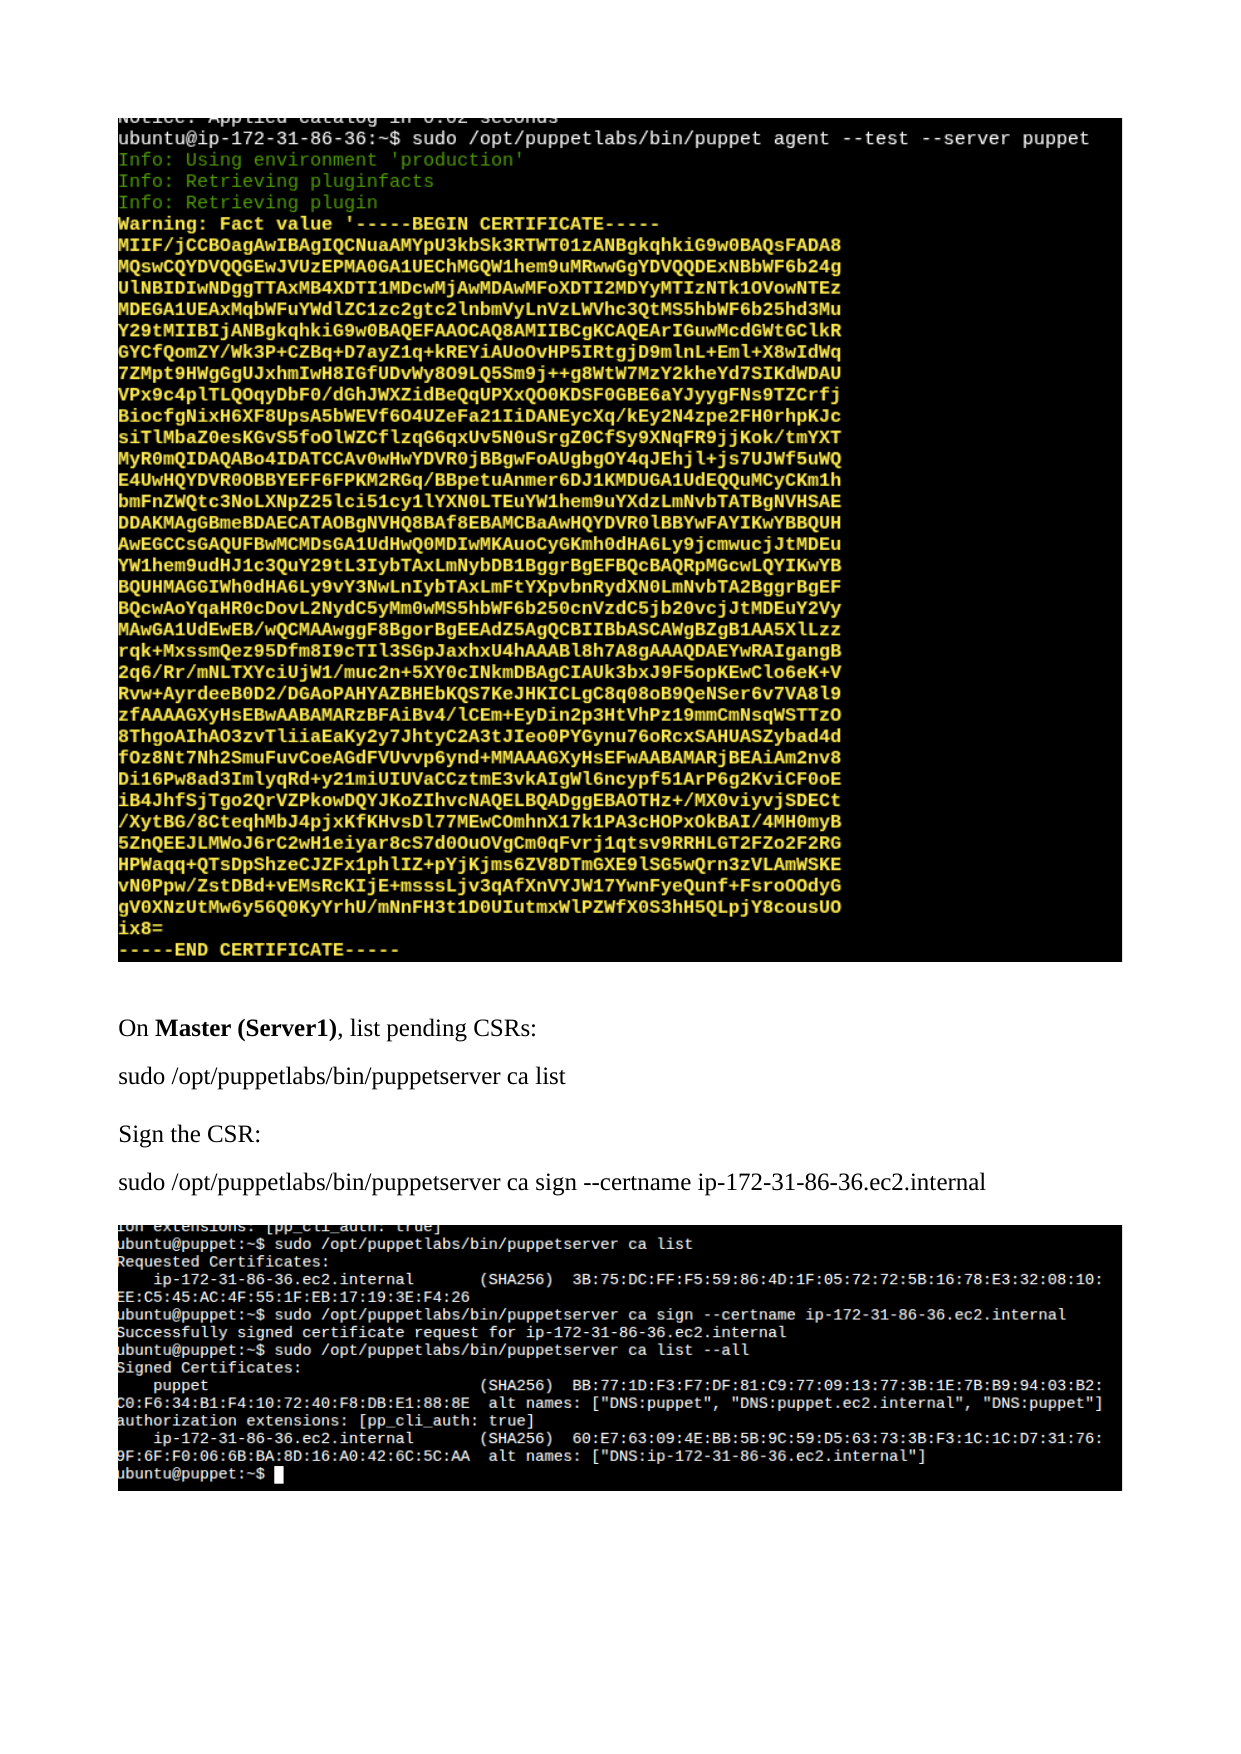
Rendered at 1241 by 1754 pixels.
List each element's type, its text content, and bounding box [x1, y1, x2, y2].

picture [118, 1225, 1123, 1491]
text Sign the CSR: [118, 1119, 1122, 1148]
text sudo /opt/puppetlabs/bin/puppetserver ca sign --certname ip-172-31-86-36.ec2.internal [118, 1167, 1122, 1195]
text On Master (Server1), list pending CSRs: [118, 1013, 1122, 1042]
picture [118, 118, 1123, 962]
text sudo /opt/puppetlabs/bin/puppetserver ca list [118, 1061, 1122, 1089]
